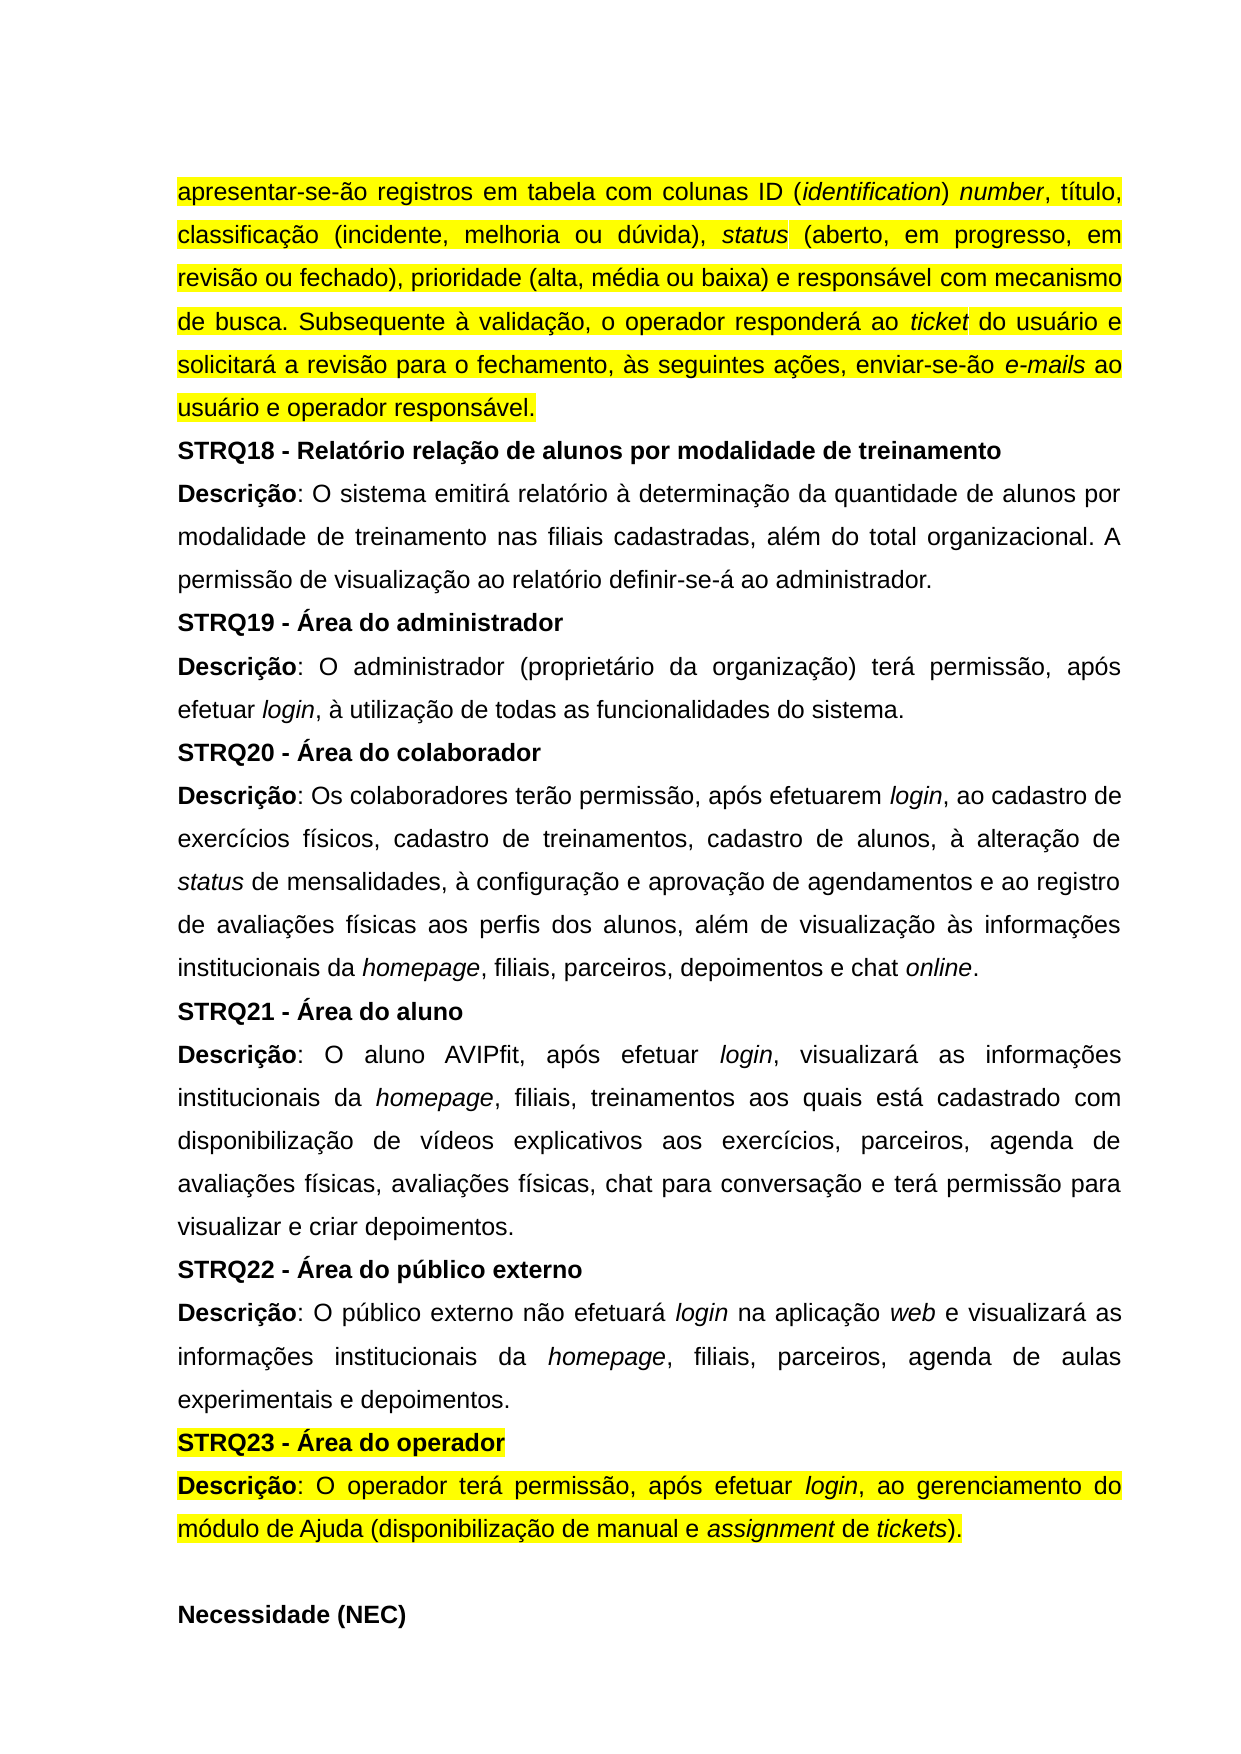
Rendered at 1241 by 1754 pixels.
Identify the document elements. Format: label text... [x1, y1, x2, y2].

text Descrição: O operador terá permissão, após efetuar login, ao gerenciamento do módulo de Ajuda (disponibilização de manual e assignment de tickets). [177, 1471, 1122, 1543]
text Descrição: O sistema emitirá relatório à determinação da quantidade de alunos por modalidade de treinamento nas filiais cadastradas, além do total organizacional. A permissão de visualização ao relatório definir-se-á ao administrador. [177, 479, 1122, 594]
text Descrição: Os colaboradores terão permissão, após efetuarem login, ao cadastro de exercícios físicos, cadastro de treinamentos, cadastro de alunos, à alteração de status de mensalidades, à configuração e aprovação de agendamentos e ao registro de avaliações físicas aos perfis dos alunos, além de visualização às informações institucionais da homepage, filiais, parceiros, depoimentos e chat online. [177, 781, 1122, 982]
text apresentar-se-ão registros em tabela com colunas ID (identification) number, título, classificação (incidente, melhoria ou dúvida), status (aberto, em progresso, em revisão ou fechado), prioridade (alta, média ou baixa) e responsável com mecanismo de busca. Subsequente à validação, o operador responderá ao ticket do usuário e solicitará a revisão para o fechamento, às seguintes ações, enviar-se-ão e-mails ao usuário e operador responsável. [177, 177, 1122, 422]
text STRQ20 - Área do colaborador [177, 738, 1122, 767]
text STRQ23 - Área do operador [177, 1428, 1122, 1457]
text STRQ18 - Relatório relação de alunos por modalidade de treinamento [177, 436, 1122, 465]
text Necessidade (NEC) [177, 1600, 1122, 1629]
text STRQ19 - Área do administrador [177, 608, 1122, 637]
text STRQ21 - Área do aluno [177, 997, 1122, 1025]
text Descrição: O aluno AVIPfit, após efetuar login, visualizará as informações institucionais da homepage, filiais, treinamentos aos quais está cadastrado com disponibilização de vídeos explicativos aos exercícios, parceiros, agenda de avaliações físicas, avaliações físicas, chat para conversação e terá permissão para visualizar e criar depoimentos. [177, 1040, 1122, 1241]
text Descrição: O administrador (proprietário da organização) terá permissão, após efetuar login, à utilização de todas as funcionalidades do sistema. [177, 652, 1122, 723]
text Descrição: O público externo não efetuará login na aplicação web e visualizará as informações institucionais da homepage, filiais, parceiros, agenda de aulas experimentais e depoimentos. [177, 1298, 1122, 1413]
text STRQ22 - Área do público externo [177, 1255, 1122, 1284]
